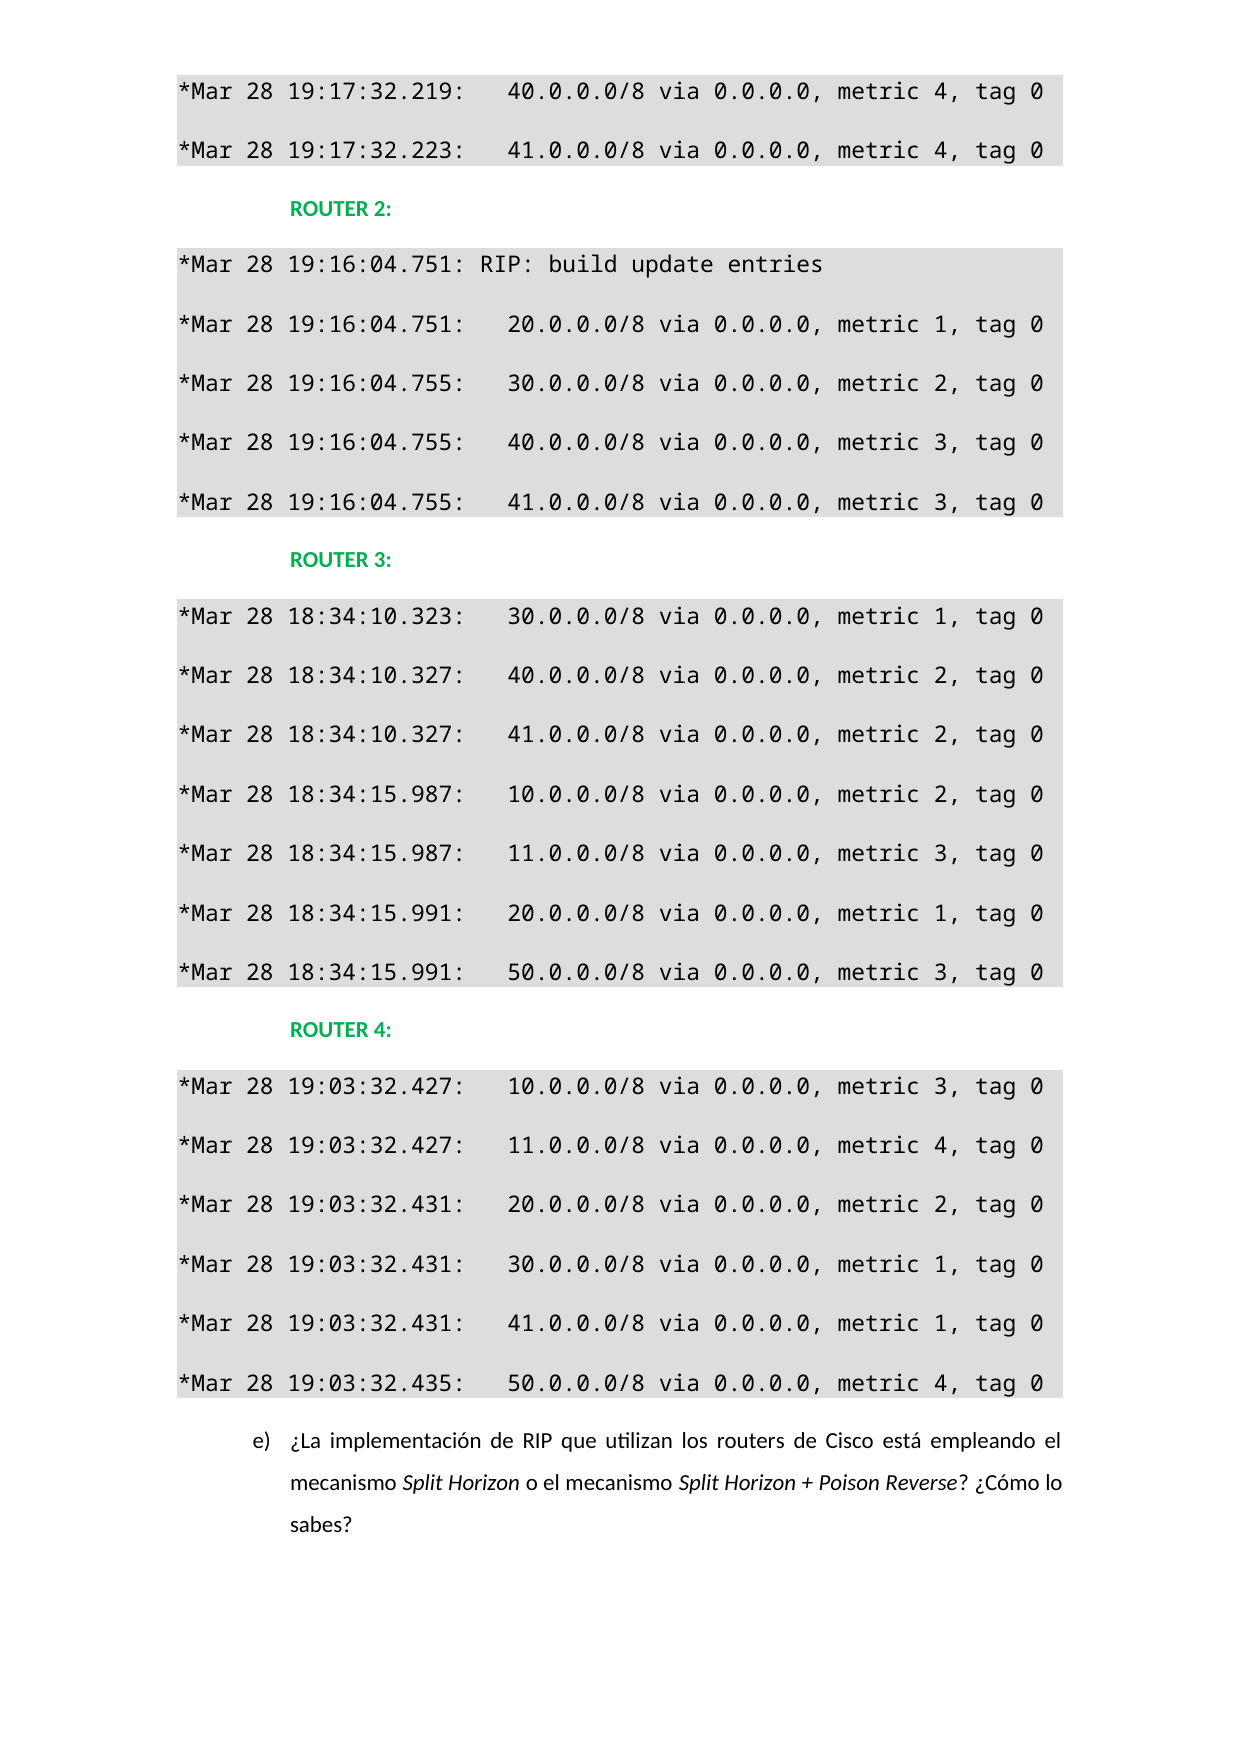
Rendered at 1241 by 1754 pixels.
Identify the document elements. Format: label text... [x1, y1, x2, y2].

text *Mar 28 18:34:10.327: 40.0.0.0/8 via 0.0.0.0, metric 2, tag 0 [177, 659, 1063, 690]
list ¿La implementación de RIP que utilizan los routers de Cisco está empleando el mecanismo Split Horizon o el mecanismo Split Horizon + Poison Reverse? ¿Cómo lo sabes? [252, 1426, 1063, 1538]
text *Mar 28 19:03:32.427: 11.0.0.0/8 via 0.0.0.0, metric 4, tag 0 [177, 1129, 1063, 1160]
text *Mar 28 18:34:15.991: 50.0.0.0/8 via 0.0.0.0, metric 3, tag 0 [177, 956, 1063, 987]
text *Mar 28 19:17:32.223: 41.0.0.0/8 via 0.0.0.0, metric 4, tag 0 [177, 134, 1063, 166]
text ROUTER 2: [290, 194, 1063, 222]
text *Mar 28 19:03:32.427: 10.0.0.0/8 via 0.0.0.0, metric 3, tag 0 [177, 1070, 1063, 1101]
text *Mar 28 19:16:04.755: 41.0.0.0/8 via 0.0.0.0, metric 3, tag 0 [177, 486, 1063, 517]
text ROUTER 4: [290, 1015, 1063, 1043]
text *Mar 28 19:03:32.431: 30.0.0.0/8 via 0.0.0.0, metric 1, tag 0 [177, 1248, 1063, 1279]
text *Mar 28 18:34:10.323: 30.0.0.0/8 via 0.0.0.0, metric 1, tag 0 [177, 599, 1063, 631]
text *Mar 28 19:16:04.755: 30.0.0.0/8 via 0.0.0.0, metric 2, tag 0 [177, 367, 1063, 398]
text *Mar 28 18:34:10.327: 41.0.0.0/8 via 0.0.0.0, metric 2, tag 0 [177, 718, 1063, 749]
text *Mar 28 19:16:04.751: RIP: build update entries [177, 248, 1063, 279]
text ROUTER 3: [290, 545, 1063, 573]
text *Mar 28 18:34:15.987: 11.0.0.0/8 via 0.0.0.0, metric 3, tag 0 [177, 837, 1063, 868]
text *Mar 28 18:34:15.991: 20.0.0.0/8 via 0.0.0.0, metric 1, tag 0 [177, 896, 1063, 928]
text *Mar 28 19:16:04.755: 40.0.0.0/8 via 0.0.0.0, metric 3, tag 0 [177, 426, 1063, 458]
text *Mar 28 19:03:32.435: 50.0.0.0/8 via 0.0.0.0, metric 4, tag 0 [177, 1367, 1063, 1398]
text *Mar 28 19:03:32.431: 41.0.0.0/8 via 0.0.0.0, metric 1, tag 0 [177, 1307, 1063, 1338]
text *Mar 28 19:03:32.431: 20.0.0.0/8 via 0.0.0.0, metric 2, tag 0 [177, 1188, 1063, 1220]
text *Mar 28 19:16:04.751: 20.0.0.0/8 via 0.0.0.0, metric 1, tag 0 [177, 308, 1063, 339]
text *Mar 28 18:34:15.987: 10.0.0.0/8 via 0.0.0.0, metric 2, tag 0 [177, 778, 1063, 809]
text *Mar 28 19:17:32.219: 40.0.0.0/8 via 0.0.0.0, metric 4, tag 0 [177, 75, 1063, 106]
